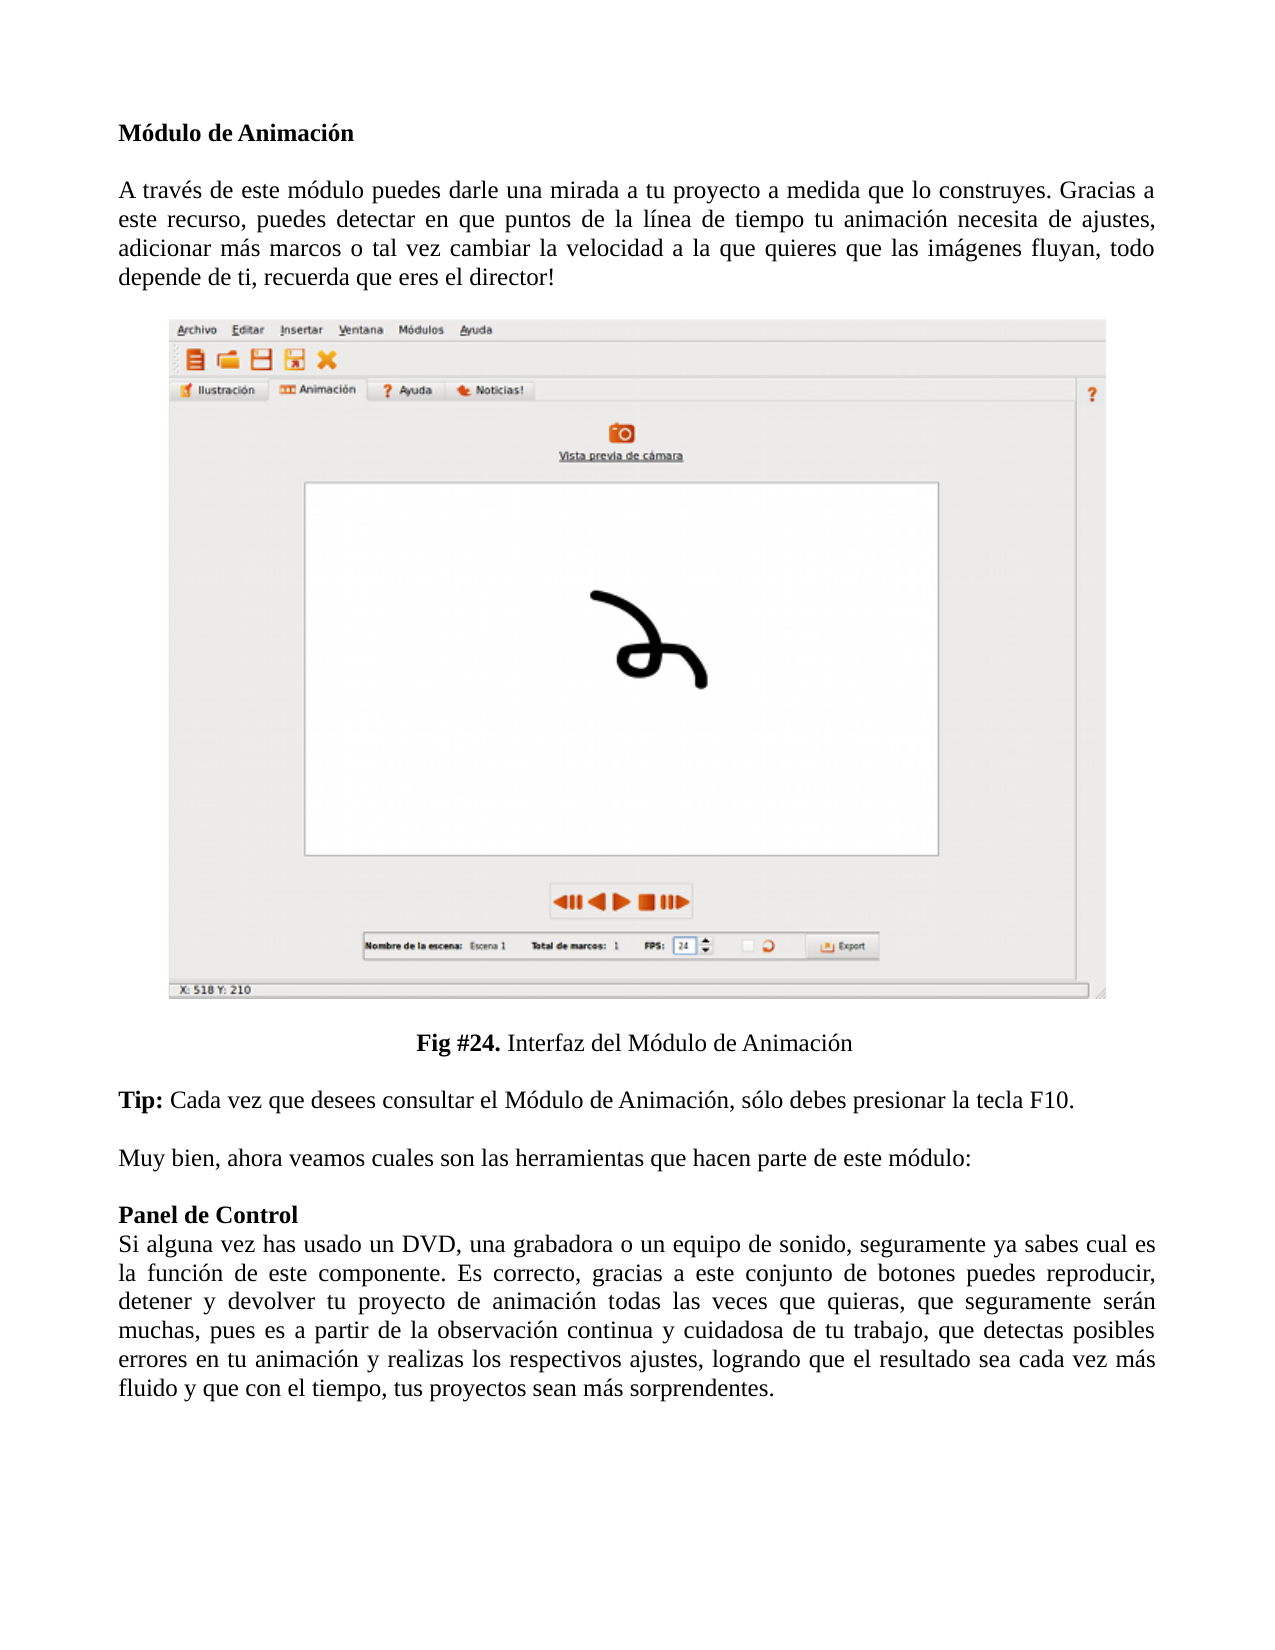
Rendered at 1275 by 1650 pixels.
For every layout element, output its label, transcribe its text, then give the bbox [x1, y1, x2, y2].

text Módulo de Animación [118, 118, 1157, 147]
text Panel de Control [118, 1200, 1157, 1229]
text Muy bien, ahora veamos cuales son las herramientas que hacen parte de este módulo: [118, 1143, 1157, 1171]
picture [168, 319, 1107, 999]
text Si alguna vez has usado un DVD, una grabadora o un equipo de sonido, seguramente ya sabes cual es la función de este componente. Es correcto, gracias a este conjunto de botones puedes reproducir, detener y devolver tu proyecto de animación todas las veces que quieras, que seguramente serán muchas, pues es a partir de la observación continua y cuidadosa de tu trabajo, que detectas posibles errores en tu animación y realizas los respectivos ajustes, logrando que el resultado sea cada vez más fluido y que con el tiempo, tus proyectos sean más sorprendentes. [118, 1229, 1157, 1401]
text Tip: Cada vez que desees consultar el Módulo de Animación, sólo debes presionar la tecla F10. [118, 1085, 1157, 1114]
text A través de este módulo puedes darle una mirada a tu proyecto a medida que lo construyes. Gracias a este recurso, puedes detectar en que puntos de la línea de tiempo tu animación necesita de ajustes, adicionar más marcos o tal vez cambiar la velocidad a la que quieres que las imágenes fluyan, todo depende de ti, recuerda que eres el director! [118, 176, 1157, 291]
text Fig #24. Interfaz del Módulo de Animación [118, 1028, 1157, 1056]
